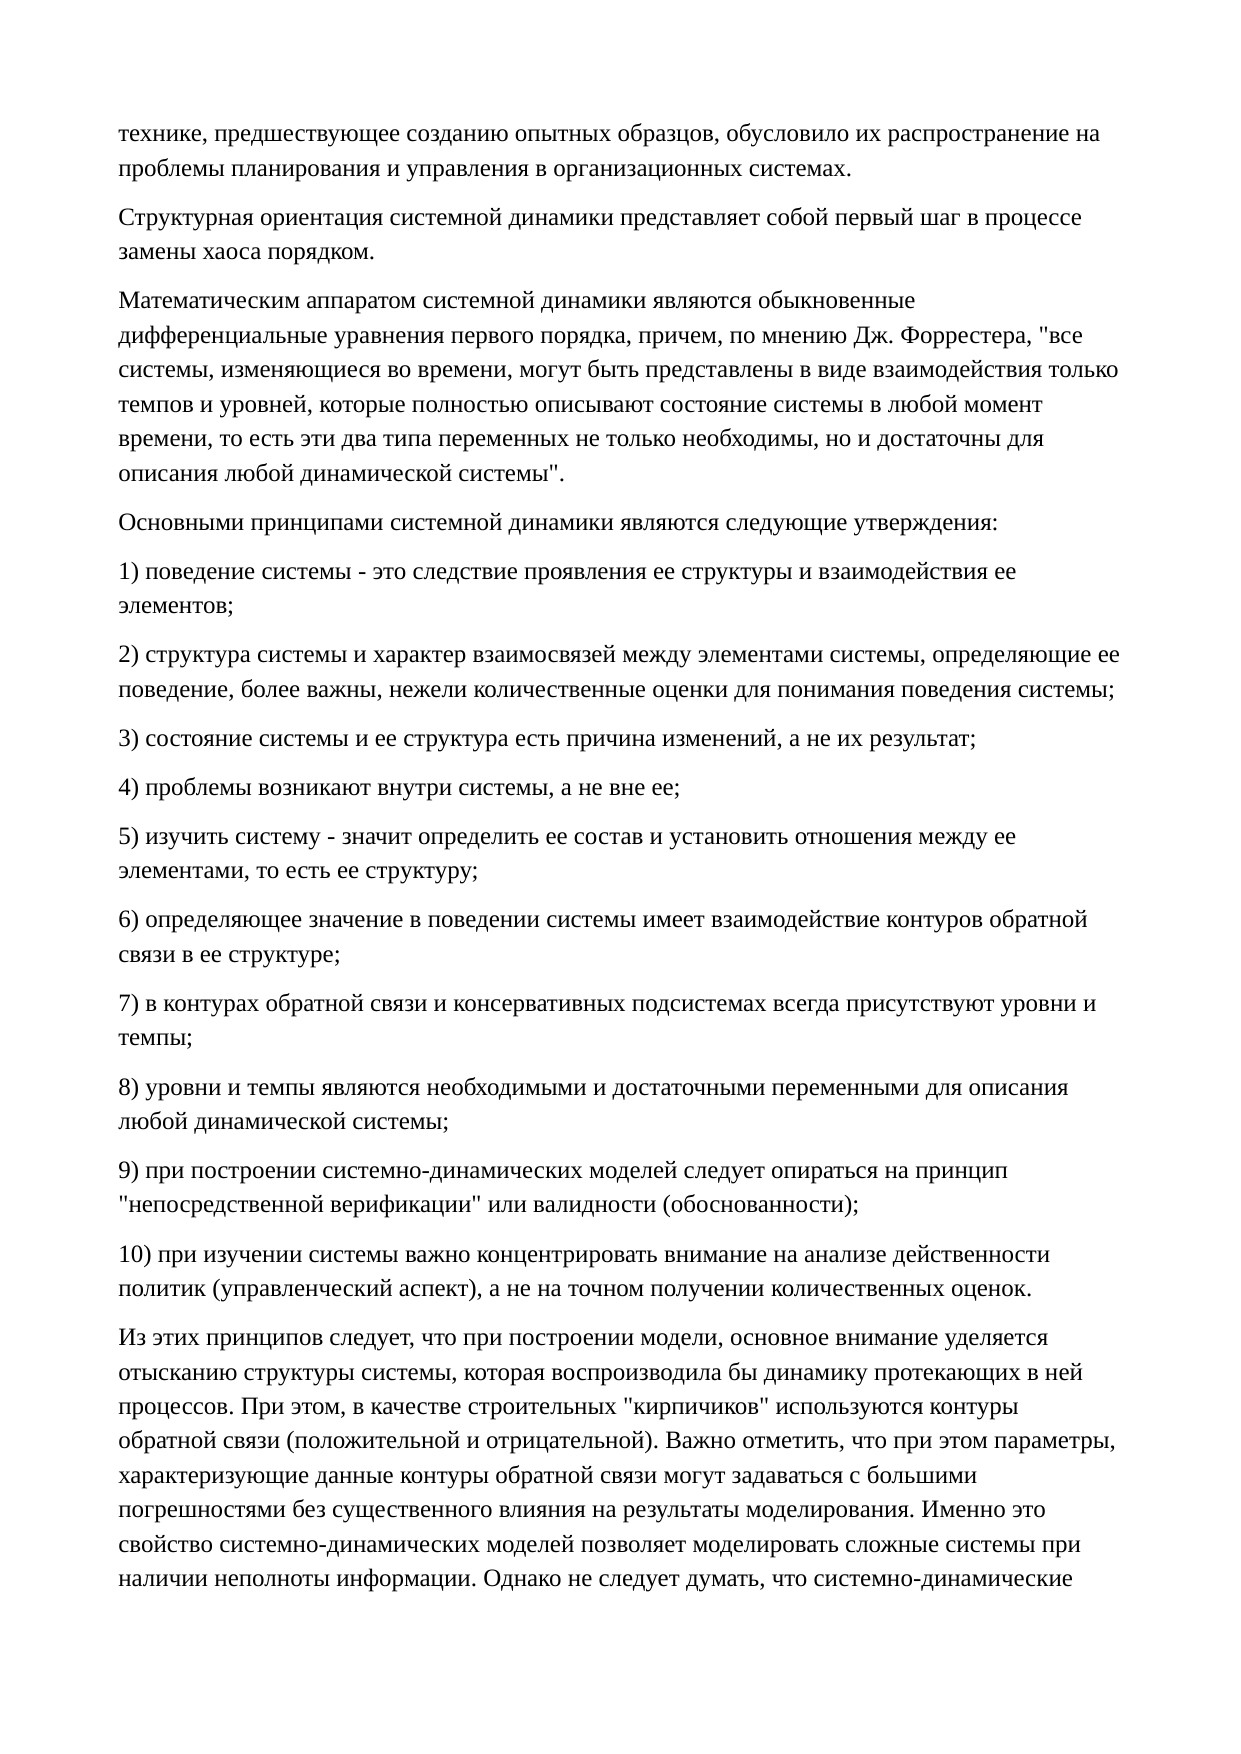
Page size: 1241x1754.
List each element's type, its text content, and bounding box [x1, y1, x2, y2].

text Основными принципами системной динамики являются следующие утверждения: [118, 507, 1122, 535]
text 7) в контурах обратной связи и консервативных подсистемах всегда присутствуют уровни и темпы; [118, 988, 1122, 1051]
text 10) при изучении системы важно концентрировать внимание на анализе действенности политик (управленческий аспект), а не на точном получении количественных оценок. [118, 1239, 1122, 1302]
text 4) проблемы возникают внутри системы, а не вне ее; [118, 772, 1122, 801]
text 6) определяющее значение в поведении системы имеет взаимодействие контуров обратной связи в ее структуре; [118, 904, 1122, 968]
text технике, предшествующее созданию опытных образцов, обусловило их распространение на проблемы планирования и управления в организационных системах. [118, 118, 1122, 181]
text Из этих принципов следует, что при построении модели, основное внимание уделяется отысканию структуры системы, которая воспроизводила бы динамику протекающих в ней процессов. При этом, в качестве строительных "кирпичиков" используются контуры обратной связи (положительной и отрицательной). Важно отметить, что при этом параметры, характеризующие данные контуры обратной связи могут задаваться с большими погрешностями без существенного влияния на результаты моделирования. Именно это свойство системно-динамических моделей позволяет моделировать сложные системы при наличии неполноты информации. Однако не следует думать, что системно-динамические [118, 1322, 1122, 1592]
text 8) уровни и темпы являются необходимыми и достаточными переменными для описания любой динамической системы; [118, 1072, 1122, 1135]
text 2) структура системы и характер взаимосвязей между элементами системы, определяющие ее поведение, более важны, нежели количественные оценки для понимания поведения системы; [118, 639, 1122, 702]
text Структурная ориентация системной динамики представляет собой первый шаг в процессе замены хаоса порядком. [118, 202, 1122, 265]
text 1) поведение системы - это следствие проявления ее структуры и взаимодействия ее элементов; [118, 556, 1122, 619]
text 5) изучить систему - значит определить ее состав и установить отношения между ее элементами, то есть ее структуру; [118, 821, 1122, 884]
text 3) состояние системы и ее структура есть причина изменений, а не их результат; [118, 723, 1122, 752]
text 9) при построении системно-динамических моделей следует опираться на принцип "непосредственной верификации" или валидности (обоснованности); [118, 1155, 1122, 1218]
text Математическим аппаратом системной динамики являются обыкновенные дифференциальные уравнения первого порядка, причем, по мнению Дж. Форрестера, "все системы, изменяющиеся во времени, могут быть представлены в виде взаимодействия только темпов и уровней, которые полностью описывают состояние системы в любой момент времени, то есть эти два типа переменных не только необходимы, но и достаточны для описания любой динамической системы". [118, 285, 1122, 486]
